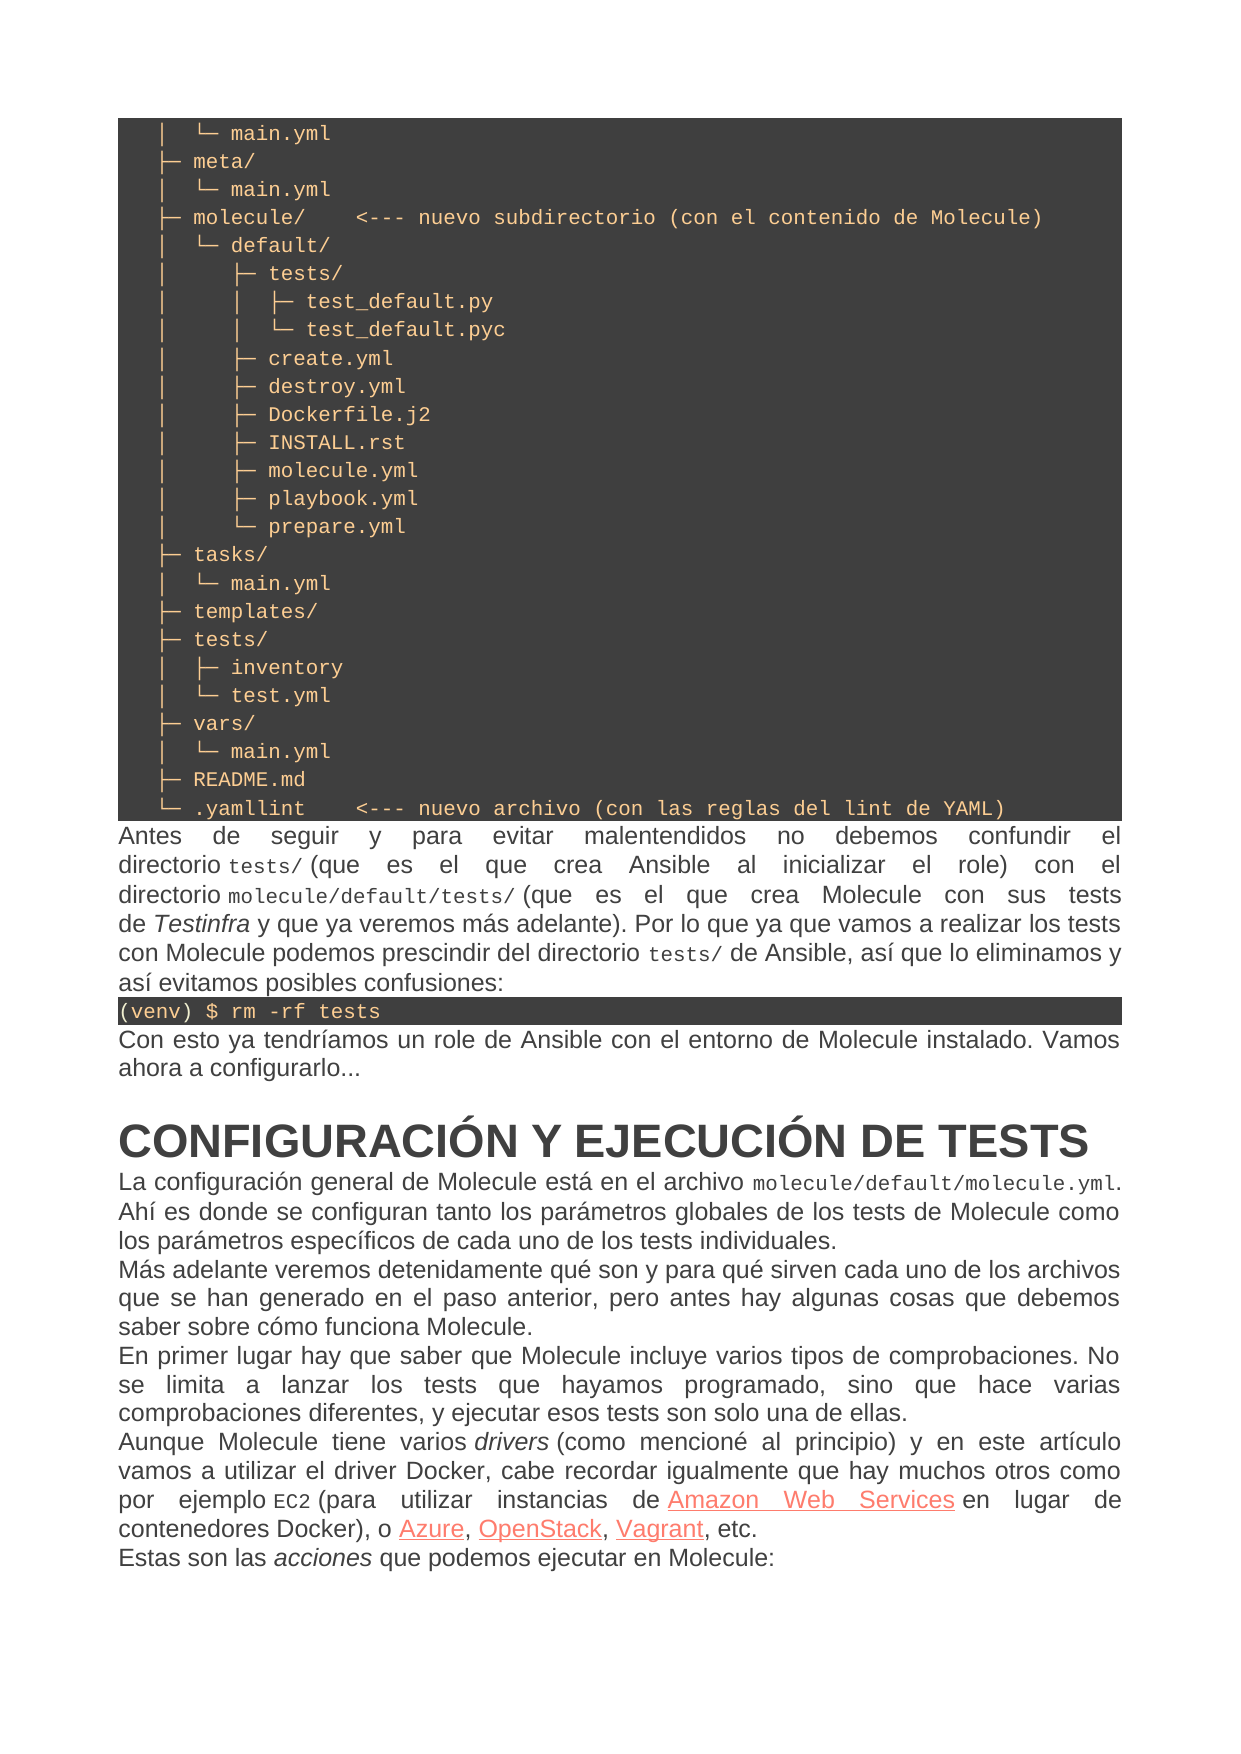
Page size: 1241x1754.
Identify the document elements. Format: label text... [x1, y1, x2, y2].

text │ │ ├─ test_default.py [118, 287, 1122, 315]
text Estas son las acciones que podemos ejecutar en Molecule: [118, 1543, 1122, 1572]
text │ └─ main.yml [118, 737, 1122, 765]
text ├─ vars/ [118, 709, 1122, 737]
text Antes de seguir y para evitar malentendidos no debemos confundir el directorio tests/ (que es el que crea Ansible al inicializar el role) con el directorio molecule/default/tests/ (que es el que crea Molecule con sus tests de Testinfra y que ya veremos más adelante). Por lo que ya que vamos a realizar los tests con Molecule podemos prescindir del directorio tests/ de Ansible, así que lo eliminamos y así evitamos posibles confusiones: [118, 821, 1122, 997]
text (venv) $ rm -rf tests [118, 997, 1122, 1025]
text │ ├─ destroy.yml [118, 371, 1122, 399]
text │ └─ main.yml [118, 118, 1122, 146]
text │ │ └─ test_default.pyc [118, 315, 1122, 343]
text Con esto ya tendríamos un role de Ansible con el entorno de Molecule instalado. Vamos ahora a configurarlo... [118, 1025, 1122, 1082]
text ├─ meta/ [118, 146, 1122, 174]
text Más adelante veremos detenidamente qué son y para qué sirven cada uno de los archivos que se han generado en el paso anterior, pero antes hay algunas cosas que debemos saber sobre cómo funciona Molecule. [118, 1254, 1122, 1341]
text ├─ tests/ [118, 624, 1122, 652]
text │ └─ main.yml [118, 174, 1122, 202]
text ├─ templates/ [118, 596, 1122, 624]
text ├─ tasks/ [118, 540, 1122, 568]
text En primer lugar hay que saber que Molecule incluye varios tipos de comprobaciones. No se limita a lanzar los tests que hayamos programado, sino que hace varias comprobaciones diferentes, y ejecutar esos tests son solo una de ellas. [118, 1341, 1122, 1427]
text Aunque Molecule tiene varios drivers (como mencioné al principio) y en este artículo vamos a utilizar el driver Docker, cabe recordar igualmente que hay muchos otros como por ejemplo EC2 (para utilizar instancias de Amazon Web Services en lugar de contenedores Docker), o Azure, OpenStack, Vagrant, etc. [118, 1427, 1122, 1543]
text │ └─ prepare.yml [118, 512, 1122, 540]
text La configuración general de Molecule está en el archivo molecule/default/molecule.yml. Ahí es donde se configuran tanto los parámetros globales de los tests de Molecule como los parámetros específicos de cada uno de los tests individuales. [118, 1167, 1122, 1254]
text │ ├─ inventory [118, 652, 1122, 681]
text │ └─ test.yml [118, 681, 1122, 709]
text │ ├─ playbook.yml [118, 484, 1122, 512]
subtitle CONFIGURACIÓN Y EJECUCIÓN DE TESTS [118, 1113, 1122, 1167]
text └─ .yamllint <--- nuevo archivo (con las reglas del lint de YAML) [118, 793, 1122, 821]
text │ ├─ molecule.yml [118, 456, 1122, 484]
text ├─ README.md [118, 765, 1122, 793]
text │ └─ default/ [118, 231, 1122, 259]
text │ ├─ INSTALL.rst [118, 427, 1122, 456]
text ├─ molecule/ <--- nuevo subdirectorio (con el contenido de Molecule) [118, 202, 1122, 231]
text │ └─ main.yml [118, 568, 1122, 596]
text │ ├─ tests/ [118, 259, 1122, 287]
text │ ├─ create.yml [118, 343, 1122, 371]
text │ ├─ Dockerfile.j2 [118, 399, 1122, 427]
